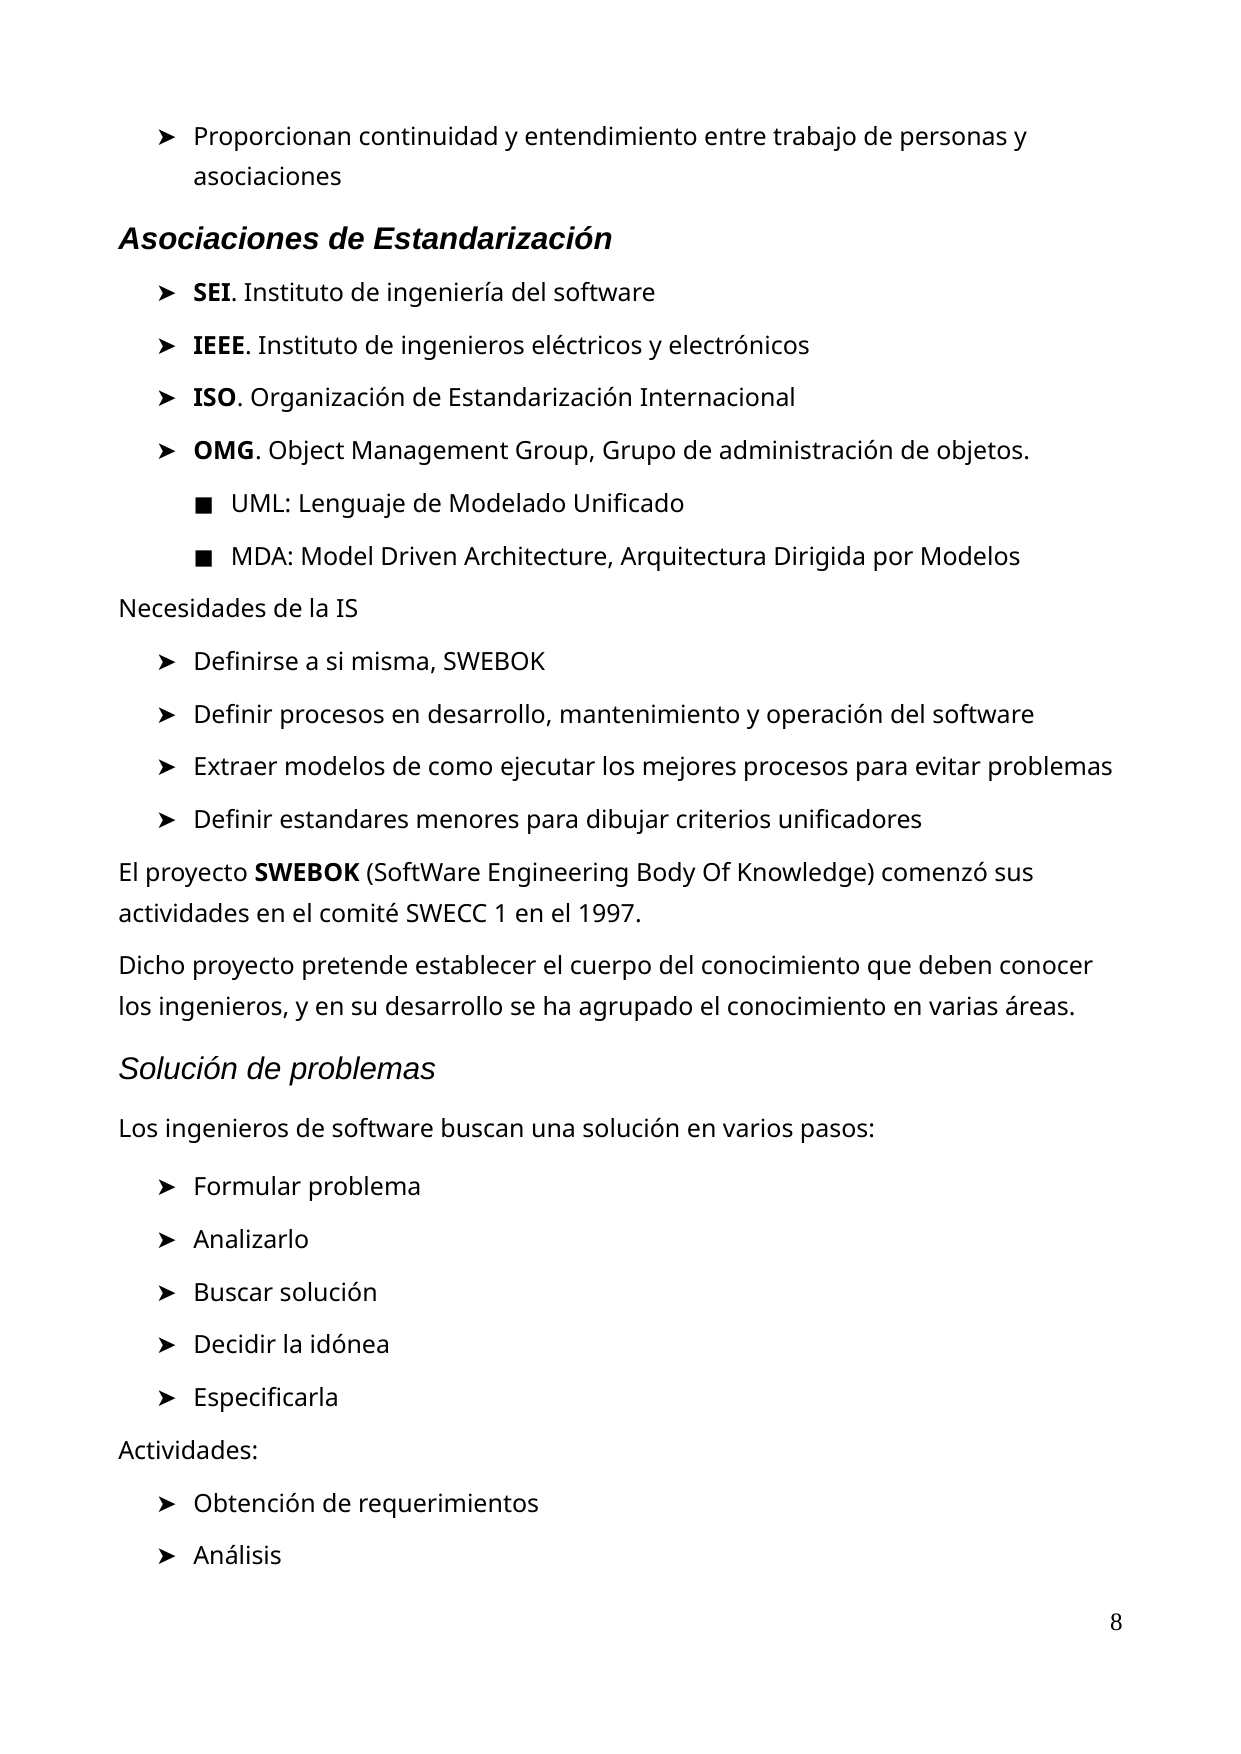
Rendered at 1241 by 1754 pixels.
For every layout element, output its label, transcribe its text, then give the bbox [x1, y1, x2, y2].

list Analizarlo [156, 1222, 1122, 1256]
list Necesidades de la IS [118, 591, 1122, 625]
list ISO. Organización de Estandarización Internacional [156, 380, 1122, 414]
list IEEE. Instituto de ingenieros eléctricos y electrónicos [156, 327, 1122, 361]
list Definir procesos en desarrollo, mantenimiento y operación del software [156, 696, 1122, 730]
list Decidir la idónea [156, 1327, 1122, 1361]
list SEI. Instituto de ingeniería del software [156, 275, 1122, 309]
list Análisis [156, 1538, 1122, 1572]
subtitle Asociaciones de Estandarización [118, 220, 1122, 256]
list Definir estandares menores para dibujar criterios unificadores [156, 802, 1122, 836]
list Proporcionan continuidad y entendimiento entre trabajo de personas y asociaciones [156, 118, 1122, 193]
list Buscar solución [156, 1274, 1122, 1308]
text Los ingenieros de software buscan una solución en varios pasos: [118, 1110, 1122, 1144]
list Definirse a si misma, SWEBOK [156, 644, 1122, 678]
list Dicho proyecto pretende establecer el cuerpo del conocimiento que deben conocer los ingenieros, y en su desarrollo se ha agrupado el conocimiento en varias áreas. [118, 948, 1122, 1023]
list MDA: Model Driven Architecture, Arquitectura Dirigida por Modelos [193, 538, 1122, 572]
list Extraer modelos de como ejecutar los mejores procesos para evitar problemas [156, 749, 1122, 783]
list Especificarla [156, 1380, 1122, 1414]
list UML: Lenguaje de Modelado Unificado [193, 486, 1122, 519]
list El proyecto SWEBOK (SoftWare Engineering Body Of Knowledge) comenzó sus actividades en el comité SWECC 1 en el 1997. [118, 854, 1122, 929]
subtitle Solución de problemas [118, 1050, 1122, 1086]
list Obtención de requerimientos [156, 1485, 1122, 1519]
list OMG. Object Management Group, Grupo de administración de objetos. [156, 433, 1122, 467]
list Actividades: [118, 1432, 1122, 1467]
list Formular problema [156, 1169, 1122, 1203]
